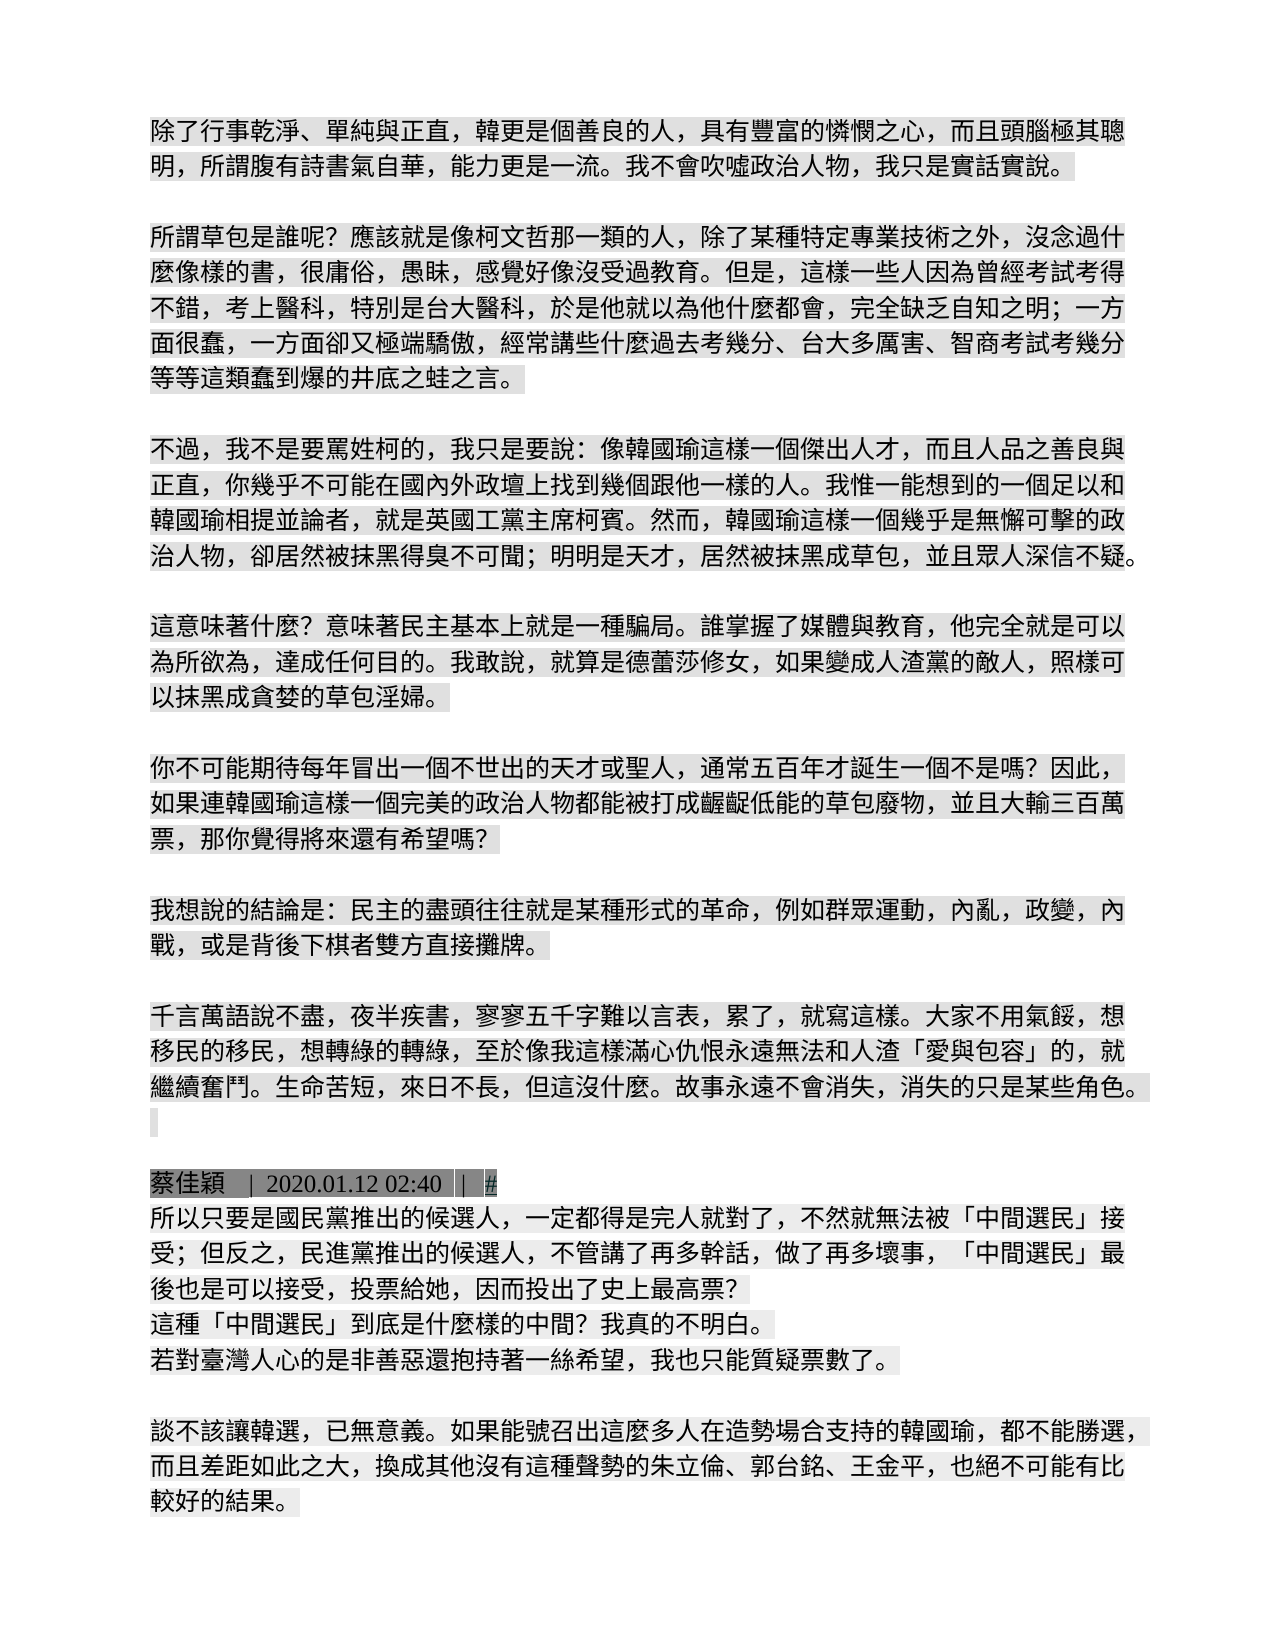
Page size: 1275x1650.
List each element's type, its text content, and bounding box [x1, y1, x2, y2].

text 蔡佳穎 | 2020.01.12 02:40 | # [150, 1162, 1125, 1198]
text 卡韓政變 (234)：未完待續 陳真 2020. 01. 12. 謝謝各位的留言，我也說說我的想法，不過，我能說的，基本上只是不斷重覆，並無新意，畢竟我們始終還是存在同樣一個「故事」裏，只是從這一章翻到下一章。 我這一生就是個失敗者，不管多麼努力，不管如何以命相許，不管做些什麼，總是一次又一次的失敗，許多時候，我總覺得自己就像薛西弗斯，不斷失敗，不斷重來。也許也因為這樣，我對於失敗似乎頗能「習慣」。 好多朋友包括大人小孩都在哭。聽說我們家小韓粉也哽咽了，其實四歲小娃哪懂個什麼碗糕？她只是聽我們說起幾個朋友叔叔阿姨和他們的小孩都在哭，自然也就會受影響，其實她連選舉或凍蒜是什麼也不知道。她只知道「輸贏」的概念。 小韓粉很喜歡這首歌： https://bit.ly/36Km9tp 我常陪她學著片中女孩唱唱跳跳，也常跟她解釋片頭這段電影對白：「我覺得，只要不投降，就是成功」。我知道人們會覺得用這類所謂勵志話語來談論公眾事務似乎太「文青」、太阿Q了點，但我並不這麼想。 那我究竟是怎麼想的？其實講過好幾百次了。這些東西很微妙，很難輕易再講一次，畢竟它不是一種命題，不是一種可以簡單明確訴說的東西。只能這麼說，人的一生不過數十寒暑，於是給了我們一種錯覺，以為凡事都應該以這數十寒暑為座標，做為一種「分母」。但這畢竟只是一種錯覺。 耶穌上十字架到現在兩千多年，「天國」依舊連個影子也沒有，但基督徒仍然還是在傳福音不是嗎？你看歷史上那麼多良善之士、好男好女，付出多少血淚代價，承受多少痛苦，他們想追求的理想卻仍在未竟之天。某個意義上，他們失敗了，但在另外一個更重要的意義上，只要我們不投降，就是成功。 西班牙的「聖家族教堂」已經蓋了一百多年還在蓋。高第都已經死了快一百年，到現在還在蓋，不知道要蓋得何年何月。高第生前就有人質疑他，你這教堂到底是要蓋到民國幾年？高第回答說：我的「客戶」都不急，你急什麼？「客戶」是誰呢？就是上帝。 我並不是要給大家傳福音，我還沒有那個資格。我只是想說，很多事情的成就，原本就不一定是我們生前所能親眼看見。就如同我常說韓流就是「二次黨外」。那麼，第一次呢？第一次早在1990年左右就已宣告失敗。國父革命尚且都要十次才成功，何況黨外所面對的不是積弱不振的滿清，而是美國 (或說整個西方強權) 之於中國這樣一種無所不用其極的鬥爭局面。 當年盛況空前、氣勢驚人的黨外群眾，不管如何具有道德上的絕對正當性，依舊是當時年輕人及所謂菁英們眼中的過街老鼠：不入流，可笑，幼稚，非理性，低俗，草包，落伍，沒水準，魯蛇，中老人口 (不夠炫，不夠進步)，智能低下，沒有理想，髒亂，吵吵鬧鬧...等等等，就跟現在的韓流處境一模一樣。 不管黨外如何努力，如何集結，如何奮鬥，如何犧牲生命和青春，如何人山人海，每次選舉得票率永遠不會超過三成。這個永難超越的「三成」魔咒，最後還是打破了，為什麼呢？不是因為黨外成功了，而是因為黨外被一群品性不端的混蛋給竄奪了，消滅了。 混蛋們後來之所以成功突破三成，成功奪權，不是因為理想實現，而是因為混蛋加三級，進一步變成人渣，在美國的主導下，吸收、融合了舊國民黨裏頭最腐敗的所謂本土「主流」(即黑金教父李登輝和蔡英文那一派)，採用比傳統國民黨更卑鄙更骯髒下流的各種手段搞政治，自然很快就大獲全勝。這就是今日各位所見識到的貪婪腐敗無惡不作的人渣黨。(參見卡韓系列之 "民進黨簡史")。 你能說這是黨外的「成功」嗎？所謂「成功」，就只是要奪權？然後讓人渣們吃到飽、吃好幾代、無所不吃？這當然不是成功，而是徹底失敗。如今之韓流，則是黨外的捲土重來。失敗一次沒什麼，反倒是應該讓我們變得更強大才對。 不過，我倒也不是愚蠢的樂觀主義者，事實上我很悲觀，我很懷疑所謂善的力量在現實世界的能力。現實世界所講究的力量，無非就是像拳頭那樣一種東西。也就是說，誰掌握了媒體，誰控制了教育，誰囊括了金錢與權位，誰就能為所欲為，看你要「教育」出一個什麼樣的新世代，一點都不是問題。 這就跟輸入程式到電腦裏頭差不多，你完全可以把人們特別是年輕一代，塑造成你所希望的模樣，你要他們嘴巴說出什麼話，他們就會照著說；你要他們做出何種反應，他們就會像機器人一樣，依你指令而行事；你要他們腦子裏想些什麼，他們就會照你的意思那樣想事情。他無需思索，無須探究，因為程式設定都已經幫他們全想好了。 你就算擁有宇宙之間全部的善，也很難打得過腦殘的力量。這也是我為何始終對於西式或美式民主很反感的原因，因為它基本上就是個騙局。就如羅素一百年前就說，美國的所謂民主，基本上就是一種權貴世襲制度，真正權力始終掌握在情治系統、軍火商和控制金融與貨幣政策以及控制幾乎所有媒體的跨國企業大富豪與政治世家手裏。不管誰當總統，全是「自己人」，全都得聽命於真正的掌權者。 選前兩天，其實有三件事動搖了我對於韓之勝選的猜測。 一，選前兩天，蔡英文突然從武則天變成觀世音，「大發慈悲」地對著群眾說：「不論勝負，我們都要擁抱那些支持韓國瑜的群眾」，因為台灣要「團結」云云。 通常自認為已經穩操勝券的人，才會說什麼「大家要團結，要互相擁抱」這類溫馨鬼話。我們一般人看不到真正的民調，看不到真正足以影響勝負的政治背後操盤狀況，但是，核心的圈內人一定知道真實狀況。 二，選前兩天，韓國瑜一連兩次造勢都取得空前盛況，前所未見，遠勝2008年馬英九旋風。但是你有沒有注意到韓國瑜卻始終愁眉不展，就連和女兒韓冰在台上會面時，都還是一副愁苦表情。這一點都不像是一個即將勝選者的神色。 三，真正讓我心裏毛毛的是這個第三點。各位聽過歐亞集團 (Eurasia Group) 這公司嗎？它是全球最大的政治風險評估機構。很多所謂智庫之評估，其實帶有強烈政治宣傳目的，但這公司相對來講比較中立。我在選前那一天，看見它發表2020年的全球十大風險評估，請看： https://bit.ly/2TcJEr6 報告指出：全球第三大風險就是中美鬥爭，而鬥爭的主要核心標的之一就是台灣。 讓我很訝異的是，這篇報告是選前五天公布，但它的一切論述與評估，卻建立在「蔡英文獲勝」這個假設性的基礎上。各位懂我的意思吧？照理說，各方預估台灣大選勝負難料，差距極微。但是，這家非常有名的風險評估機構卻已認定蔡將勝選，然後在這個基礎上做出各種推估與研判。它怎麼會這麼有把握呢？難道不怕幾天後是韓國瑜大勝，那豈不是整份評估報告都得作廢重寫？ 也就是說，這些行家，一如AIT，它們必然早已確信蔡將勝選甚至大勝，否則不會在選前幾天發表，難道不怕預測錯誤，全部得重寫？ 不過，我最後並沒有採信這份報告的預測，寧可相信自己的實際所見所聞，依舊認為韓會獲勝，因為在我的生活經驗世界裏，韓國瑜幾乎是一面倒獲得各方支持，加上罕見的數十萬人支持群眾盛況，我實在看不出韓會輸的可能性，更不用說輸兩三百萬票。 我只能說，我完全無法理解這項結果，那完全違背常識，遠離實際經驗。很多人說民進黨一定有做票。但我認為做票理當也做不出來這樣的巨大差距。那完全就是不可思議的一種結果，但我沒有更好的解釋，只能把它當成一個謎。如果這樣的選舉結果是事實，那意味著我應該懷疑自己的智商以及懷疑自己的實際生活經驗。 學姐在成大教書，她的經驗與我完全相反，她說整個校園，不管學生或老師，幾乎找不到一個挺韓的人。我知道這是事實，但就算全部的腦殘全部跑出來投票，理當也不可能會有這樣的差距。蔡英文這樣一個在市井之間到處被人唾罵的無恥人渣，居然變成台灣史上獲得最多票、最得民心的總統？ 歐亞集團的 2020年全球十大風險評估報告中，事先 (而且是選舉前夕) 就已經把台灣這場大選定位為中美鬥爭的一個意向指標。報告認為，美國將會因為蔡之勝選，對中國的「核心利益」展開更強烈的攻擊！其所謂核心利益指的是台灣、香港與新疆和南海問題以及科技爭霸，所有這些問題都將會持續被擴大衝突。 報告中並且說，川普對於軍事選項之不感興趣，很可能會讓習近平試著在台灣問題上採取測試底線的作為。報告認為此舉很危險，因為川普行事作風難以預測，難保雙方不會擦槍走火搞出事來。 這些報告很容易閱讀，一下子就能看完。我之所以提到這一段描述，主要是想說，一如該報告所呈現，台灣做為美製「人肉炸彈」的命運之進一步往前推進，事實上和這場選舉極具相關性；而這樣一個相關性其實是「事先」就被如此設定的；就跟下棋一樣，你可別以為棋子自己會走動，也別以為棋子的走向只是一種偶然或什麼「台灣人民自己的民主選擇」，完全不是這樣。 棋子沒有能力決定自己的定位與走向。韓國瑜的勝選或可「延緩」某種中美衝突進程，但台灣終究仍是一顆棋子，而且這顆棋很顯然已經被端到檯面上來做為一種攻擊角色，太平日恐怕不多了。 我很想說，說不定這場選舉裏頭有陰謀，有機關，要不然我實在無法理解這樣一種勝負的巨大落差，完全顛覆常識與實際生活經驗。但我畢竟不是陰謀論者，我就算想陰謀推論一下，也很難想像這樣一種違背常識經驗的選舉結果如何「製造」出來？ 另外，我常說，我很堵爛那種什麼愛啦、包容啦、團結啦之類的呼籲。這樣一種理解對於台灣只是有害無益。這可分兩方面來講。 就技術面來說：事實很清楚，仇恨與恐懼才具有政治動員力量，愛與歡樂沒有。 我講這話並無道德褒貶，而只是陳述事實。你用肚臍想也知道，你我如果不是歸卵泡火 (滿肚子火之意)，怎麼會去參加什麼遊行？你我如果滿心歡樂，恐怕連投票都不會去投不是嗎？你我就是因為對人渣黨之危害社會的齷齪惡行恨之入骨，才會想要打倒它、消滅它不是嗎？ 我真不明白，華人社會是不是很怕「恨」這個字？對於比方說人渣黨根本數不清的貪贓枉法，好話說盡，壞事做絕，你不恨嗎？痛恨邪惡有何不對？痛恨邪惡才是所謂「愛」不是嗎？要不然是在愛個什麼碗糕？什麼愛與包容，包容個什麼小鳥蛋啦。還有什麼全民團結，團結個烏龜殼嗎？跟歹徒人渣團結？ 也就是說，就道德意義上來講，厭惡不義，痛恨不義，就是愛。愛恨是同一物。就如德蕾莎修女所說，「愛的反面不是恨，而是冷漠」。冷漠就已經很糟糕了，更何況什麼「歡樂」？如果那麼歡樂，我們哪還需要改變現狀之腐敗與邪惡？ 我當然不是說我們應學習人渣黨，鼓吹對於無辜者與異已的仇恨。我們的恨，對象當然就只是貪婪邪惡之事，而非異己。惟有保持這樣一種「厭惡不義」的義憤，政治才有可能向著好的方向走去。什麼「愛與包容」，那是很荒唐、不知所云的。 打從去年選高雄市長時，我就說韓國瑜與韓流的出現，基本上就是一種「政變」，不但要革掉人渣黨的命，也會革掉傳統權貴國民黨的命。因此，韓打從一開始就是一人打全部，全部打一人。人渣黨不用說了，吳敦義那個滿腦子心機與私心的政壇老賊，最好趕緊叫他回去吃自己，別再害人了。他的好朋友郭台銘更是如此。 這些人，包括宋楚瑜與柯文哲等等等，基本上就是和民進黨站同一條線，而韓國瑜則是他們的共同敵人。惟有打倒韓國瑜，大家才有戲唱。如今他們是否如願我不知道。但我希望韓退出國民黨，加入新黨或另組政黨。改革國民黨的方法就是儘快讓它消失，因為它的存在只是阻礙了真實反對力量的出現與茁壯。 韓國瑜被污衊醜化與羞辱了一整年，成百上千的謠言證明了一點：韓國瑜確實是一個乾乾淨淨的政治人物。這在政壇上極其罕見，就跟恐龍一樣，我看都快絕跡了。 除了行事乾淨、單純與正直，韓更是個善良的人，具有豐富的憐憫之心，而且頭腦極其聰明，所謂腹有詩書氣自華，能力更是一流。我不會吹噓政治人物，我只是實話實說。 所謂草包是誰呢？應該就是像柯文哲那一類的人，除了某種特定專業技術之外，沒念過什麼像樣的書，很庸俗，愚眛，感覺好像沒受過教育。但是，這樣一些人因為曾經考試考得不錯，考上醫科，特別是台大醫科，於是他就以為他什麼都會，完全缺乏自知之明；一方面很蠢，一方面卻又極端驕傲，經常講些什麼過去考幾分、台大多厲害、智商考試考幾分等等這類蠢到爆的井底之蛙之言。 不過，我不是要罵姓柯的，我只是要說：像韓國瑜這樣一個傑出人才，而且人品之善良與正直，你幾乎不可能在國內外政壇上找到幾個跟他一樣的人。我惟一能想到的一個足以和韓國瑜相提並論者，就是英國工黨主席柯賓。然而，韓國瑜這樣一個幾乎是無懈可擊的政治人物，卻居然被抹黑得臭不可聞；明明是天才，居然被抹黑成草包，並且眾人深信不疑。 這意味著什麼？意味著民主基本上就是一種騙局。誰掌握了媒體與教育，他完全就是可以為所欲為，達成任何目的。我敢說，就算是德蕾莎修女，如果變成人渣黨的敵人，照樣可以抹黑成貪婪的草包淫婦。 你不可能期待每年冒出一個不世出的天才或聖人，通常五百年才誕生一個不是嗎？因此，如果連韓國瑜這樣一個完美的政治人物都能被打成齷齪低能的草包廢物，並且大輸三百萬票，那你覺得將來還有希望嗎？ 我想說的結論是：民主的盡頭往往就是某種形式的革命，例如群眾運動，內亂，政變，內戰，或是背後下棋者雙方直接攤牌。 千言萬語說不盡，夜半疾書，寥寥五千字難以言表，累了，就寫這樣。大家不用氣餒，想移民的移民，想轉綠的轉綠，至於像我這樣滿心仇恨永遠無法和人渣「愛與包容」的，就繼續奮鬥。生命苦短，來日不長，但這沒什麼。故事永遠不會消失，消失的只是某些角色。 [150, 75, 1125, 1137]
text 所以只要是國民黨推出的候選人，一定都得是完人就對了，不然就無法被「中間選民」接受；但反之，民進黨推出的候選人，不管講了再多幹話，做了再多壞事，「中間選民」最後也是可以接受，投票給她，因而投出了史上最高票？ 這種「中間選民」到底是什麼樣的中間？我真的不明白。 若對臺灣人心的是非善惡還抱持著一絲希望，我也只能質疑票數了。 談不該讓韓選，已無意義。如果能號召出這麼多人在造勢場合支持的韓國瑜，都不能勝選，而且差距如此之大，換成其他沒有這種聲勢的朱立倫、郭台銘、王金平，也絕不可能有比較好的結果。 蔡英文在第一任的內政、外交，爆得難道還不夠嗎？但她不僅活命，還得到超越馬英九第一次競選的票數。照這樣看來，2024？甭想了！台灣準備迎接帝制復辟吧。 [150, 1198, 1125, 1552]
